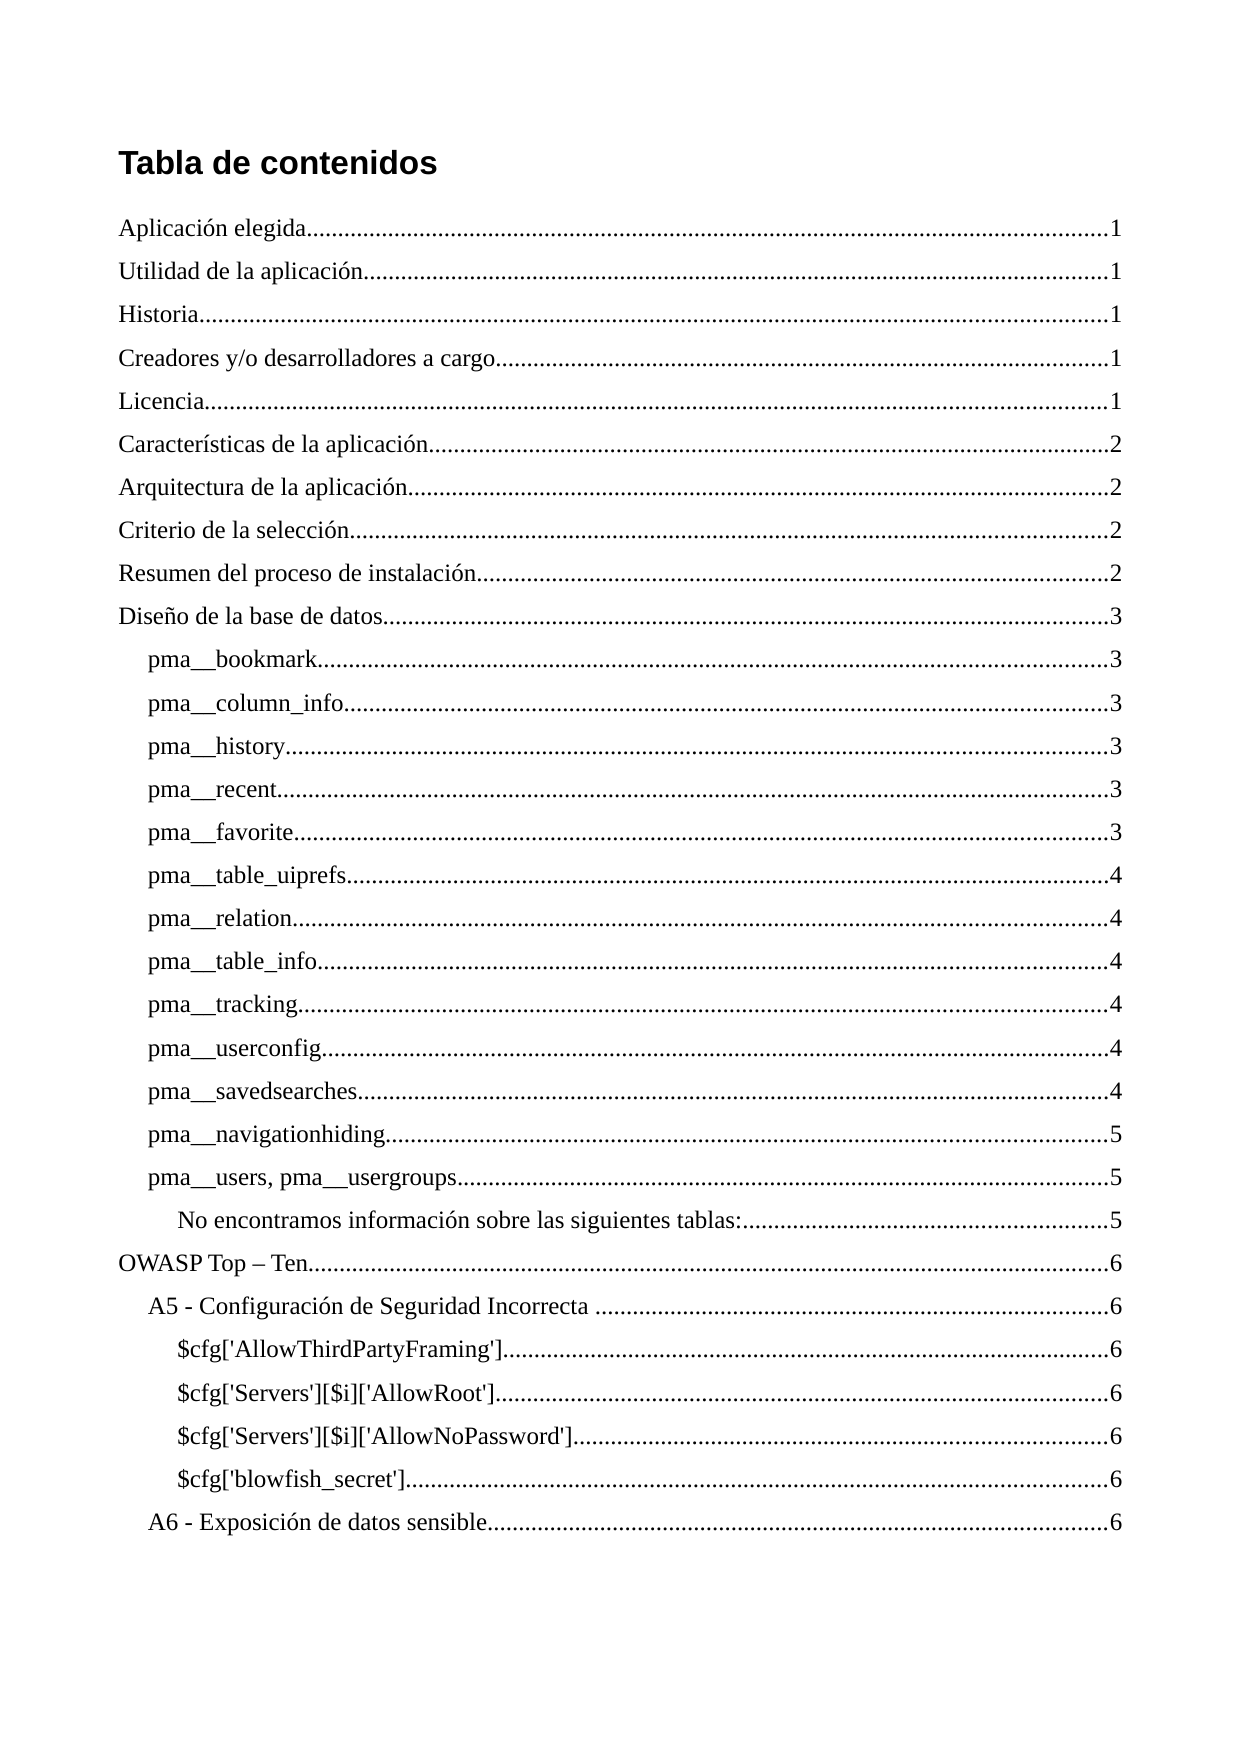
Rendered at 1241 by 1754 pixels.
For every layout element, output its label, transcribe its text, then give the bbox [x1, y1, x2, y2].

text Arquitectura de la aplicación 2 [118, 472, 1122, 501]
text Aplicación elegida 1 [118, 213, 1122, 242]
text $cfg['Servers'][$i]['AllowNoPassword'] 6 [177, 1421, 1122, 1449]
text pma__tracking 4 [148, 989, 1122, 1018]
text pma__userconfig 4 [148, 1033, 1122, 1061]
text Utilidad de la aplicación 1 [118, 256, 1122, 285]
text Criterio de la selección 2 [118, 515, 1122, 544]
text Creadores y/o desarrolladores a cargo 1 [118, 343, 1122, 371]
text OWASP Top – Ten 6 [118, 1248, 1122, 1277]
text $cfg['Servers'][$i]['AllowRoot'] 6 [177, 1378, 1122, 1406]
text $cfg['blowfish_secret'] 6 [177, 1464, 1122, 1493]
text $cfg['AllowThirdPartyFraming'] 6 [177, 1334, 1122, 1363]
text pma__users, pma__usergroups. 5 [148, 1162, 1122, 1191]
text pma__relation 4 [148, 903, 1122, 932]
text Historia 1 [118, 299, 1122, 328]
text pma__history 3 [148, 731, 1122, 759]
text pma__table_uiprefs 4 [148, 860, 1122, 889]
text Resumen del proceso de instalación 2 [118, 558, 1122, 587]
text pma__recent 3 [148, 774, 1122, 803]
text pma__bookmark 3 [148, 644, 1122, 673]
text A5 - Configuración de Seguridad Incorrecta 6 [148, 1291, 1122, 1320]
text pma__savedsearches 4 [148, 1076, 1122, 1104]
text A6 - Exposición de datos sensible 6 [148, 1507, 1122, 1536]
text Licencia 1 [118, 386, 1122, 414]
subtitle Tabla de contenidos [118, 143, 1122, 182]
text pma__navigationhiding 5 [148, 1119, 1122, 1148]
text pma__column_info 3 [148, 688, 1122, 716]
text No encontramos información sobre las siguientes tablas: 5 [177, 1205, 1122, 1234]
text pma__table_info 4 [148, 946, 1122, 975]
text Diseño de la base de datos 3 [118, 601, 1122, 630]
text pma__favorite 3 [148, 817, 1122, 846]
text Características de la aplicación 2 [118, 429, 1122, 458]
